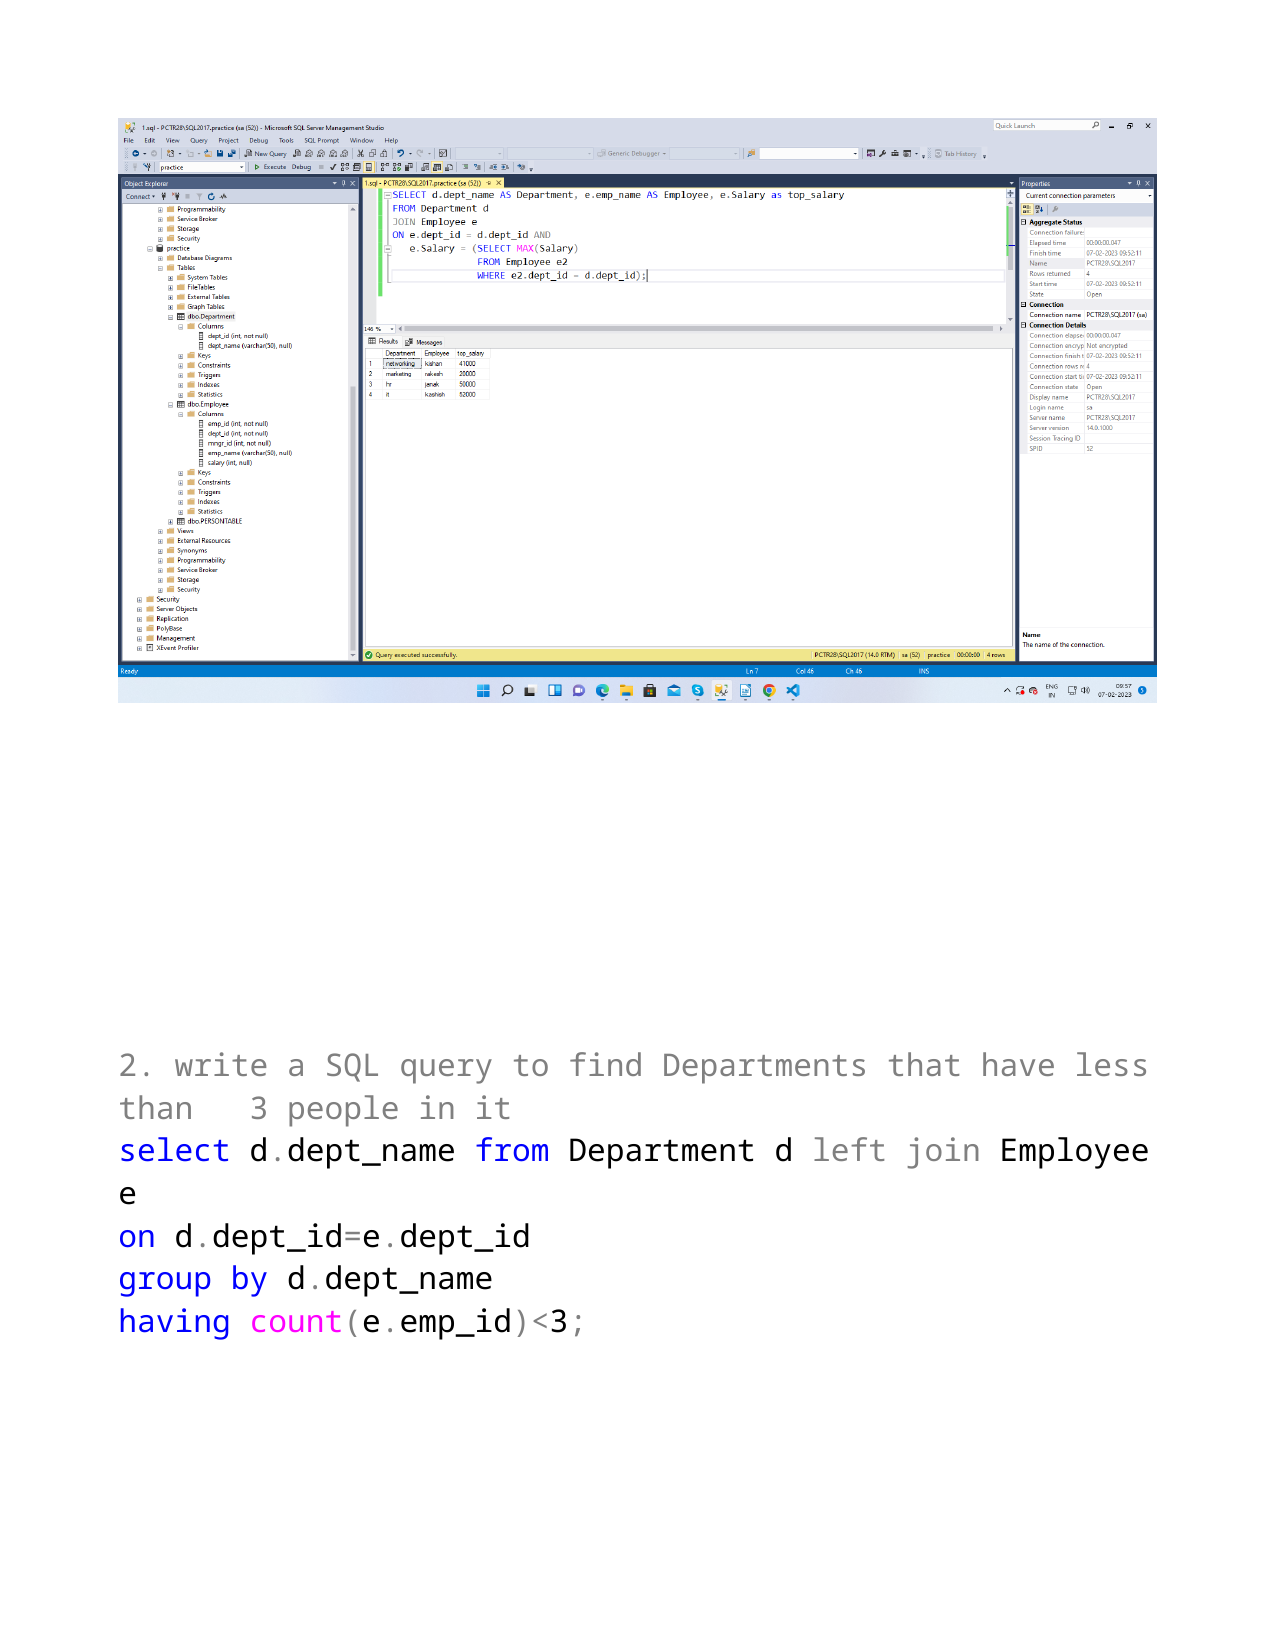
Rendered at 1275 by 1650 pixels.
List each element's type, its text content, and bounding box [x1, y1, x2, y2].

text 2. write a SQL query to find Departments that have less than 3 people in it [118, 1043, 1157, 1128]
text on d.dept_id=e.dept_id [118, 1214, 1157, 1256]
text group by d.dept_name [118, 1256, 1157, 1299]
text select d.dept_name from Department d left join Employee e [118, 1128, 1157, 1214]
text having count(e.emp_id)<3; [118, 1299, 1157, 1341]
picture [118, 118, 1157, 703]
